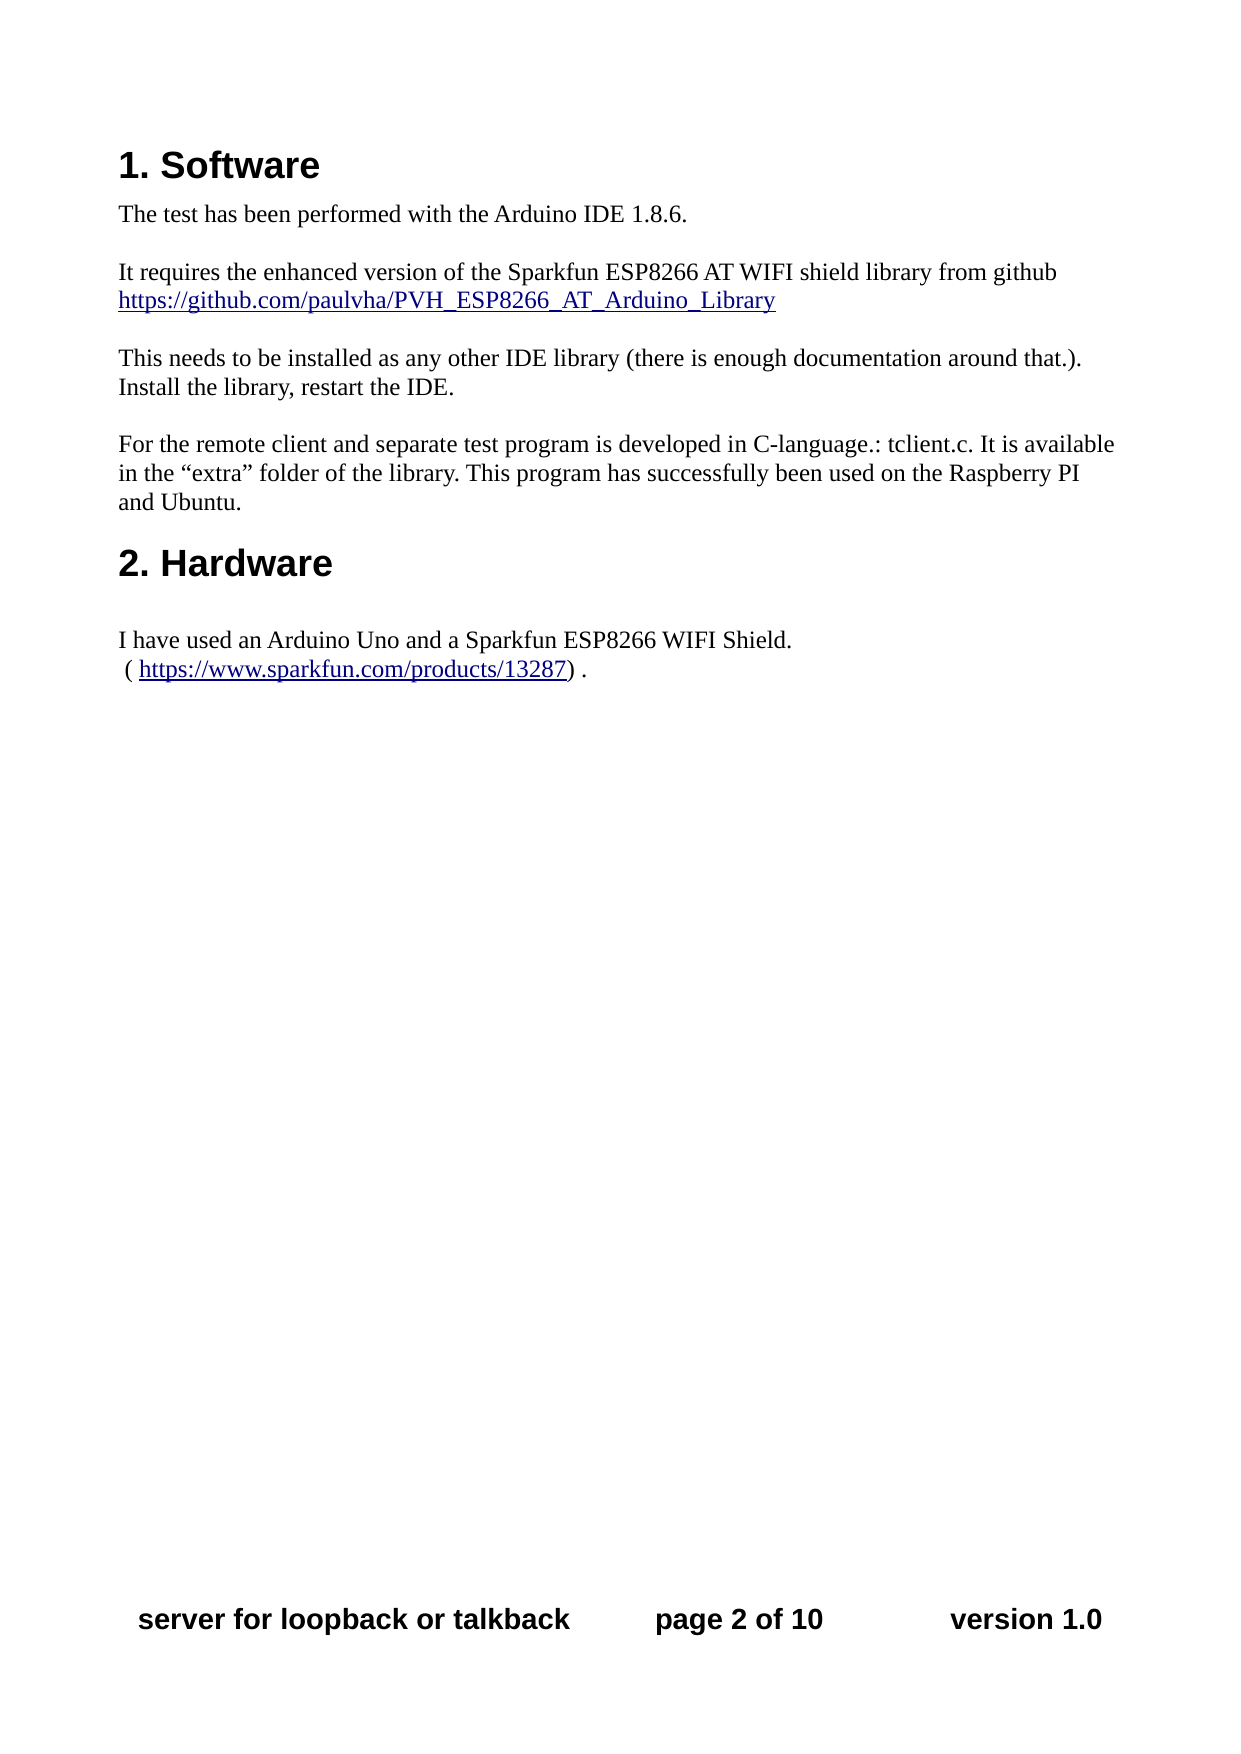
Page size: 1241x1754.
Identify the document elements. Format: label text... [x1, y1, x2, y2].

subtitle 1. Software [118, 143, 1122, 187]
text I have used an Arduino Uno and a Sparkfun ESP8266 WIFI Shield. [118, 625, 1122, 654]
text For the remote client and separate test program is developed in C-language.: tclient.c. It is available in the “extra” folder of the library. This program has successfully been used on the Raspberry PI and Ubuntu. [118, 429, 1122, 516]
subtitle 2. Hardware [118, 541, 1122, 584]
text This needs to be installed as any other IDE library (there is enough documentation around that.). Install the library, restart the IDE. [118, 343, 1122, 401]
text https://github.com/paulvha/PVH_ESP8266_AT_Arduino_Library [118, 286, 1122, 314]
text ( https://www.sparkfun.com/products/13287) . [118, 654, 1122, 683]
text It requires the enhanced version of the Sparkfun ESP8266 AT WIFI shield library from github [118, 257, 1122, 286]
text The test has been performed with the Arduino IDE 1.8.6. [118, 199, 1122, 228]
